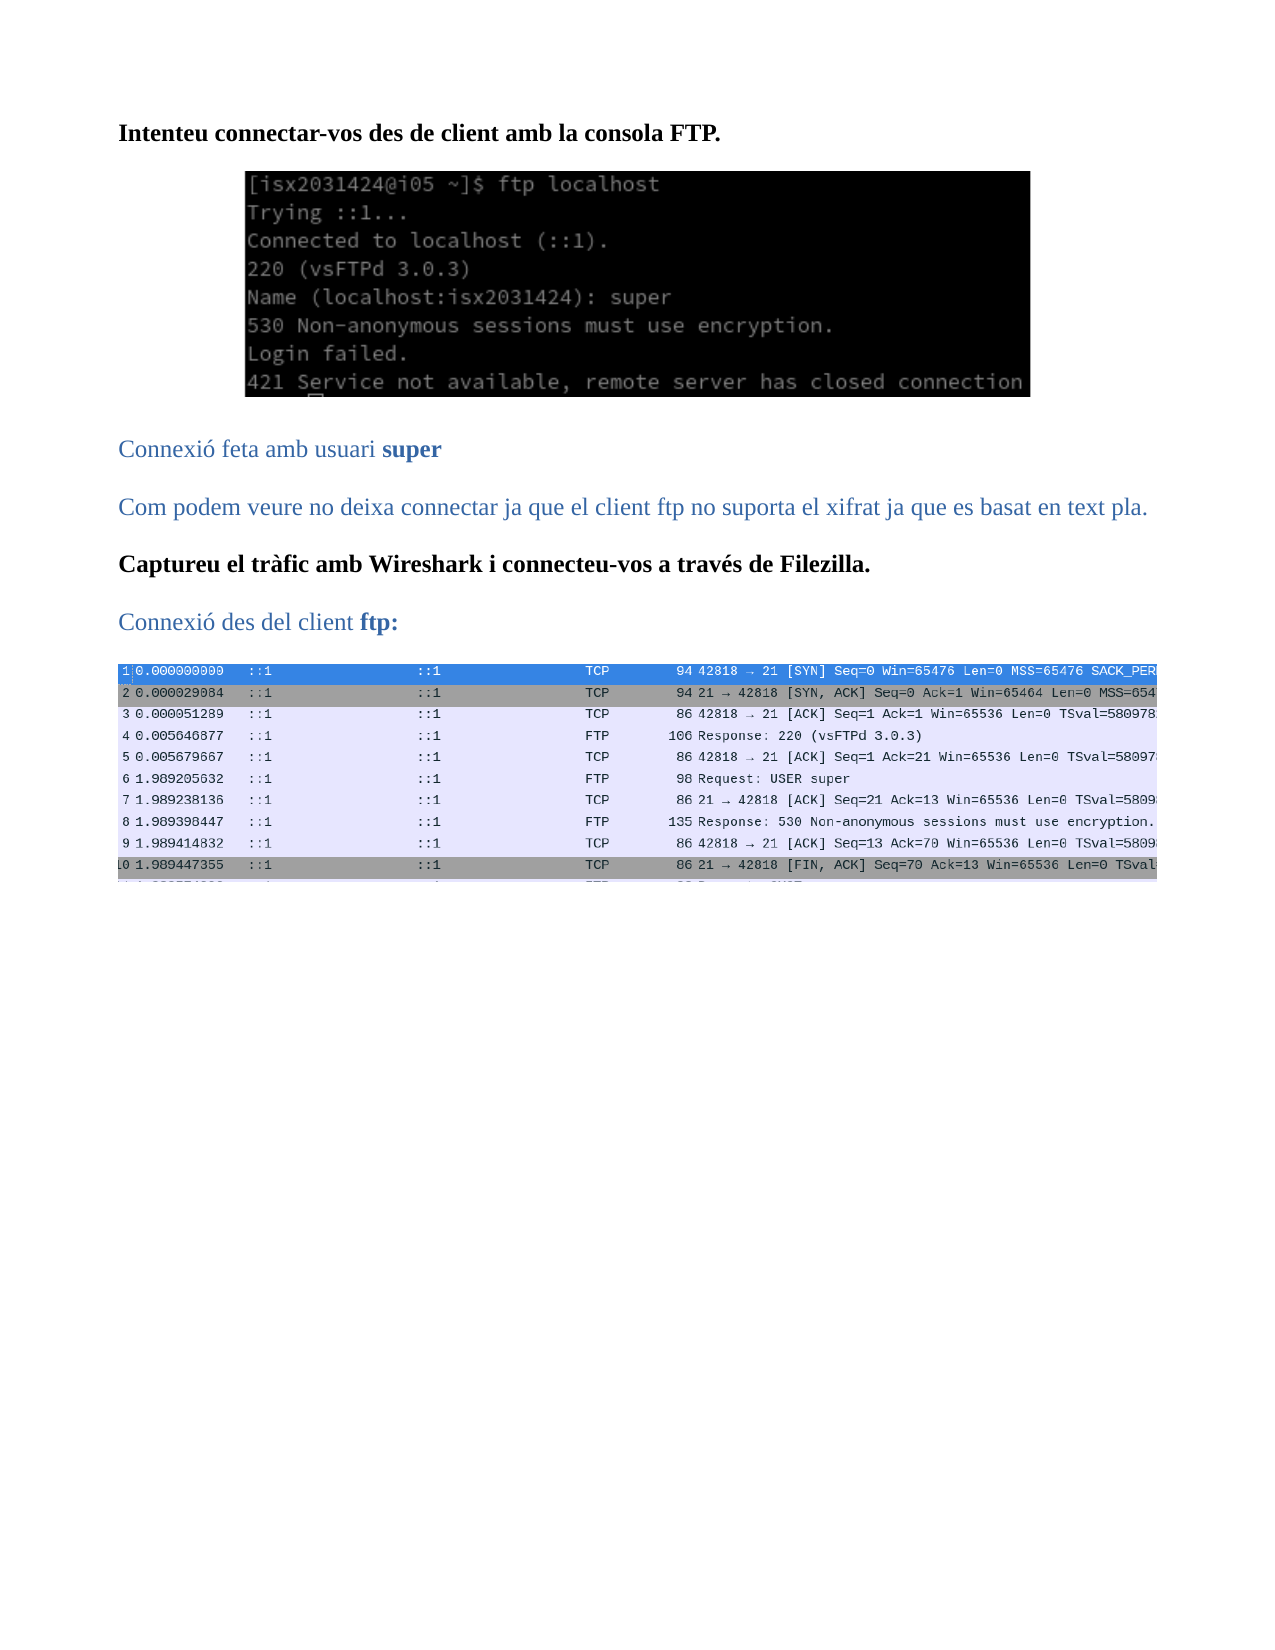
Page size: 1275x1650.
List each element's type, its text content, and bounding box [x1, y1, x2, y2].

text Connexió feta amb usuari super [118, 434, 1157, 463]
text Captureu el tràfic amb Wireshark i connecteu-vos a través de Filezilla. [118, 549, 1157, 578]
text Com podem veure no deixa connectar ja que el client ftp no suporta el xifrat ja que es basat en text pla. [118, 492, 1157, 521]
picture [118, 664, 1157, 882]
text Intenteu connectar-vos des de client amb la consola FTP. [118, 118, 1157, 147]
picture [244, 171, 1031, 397]
text Connexió des del client ftp: [118, 607, 1157, 636]
